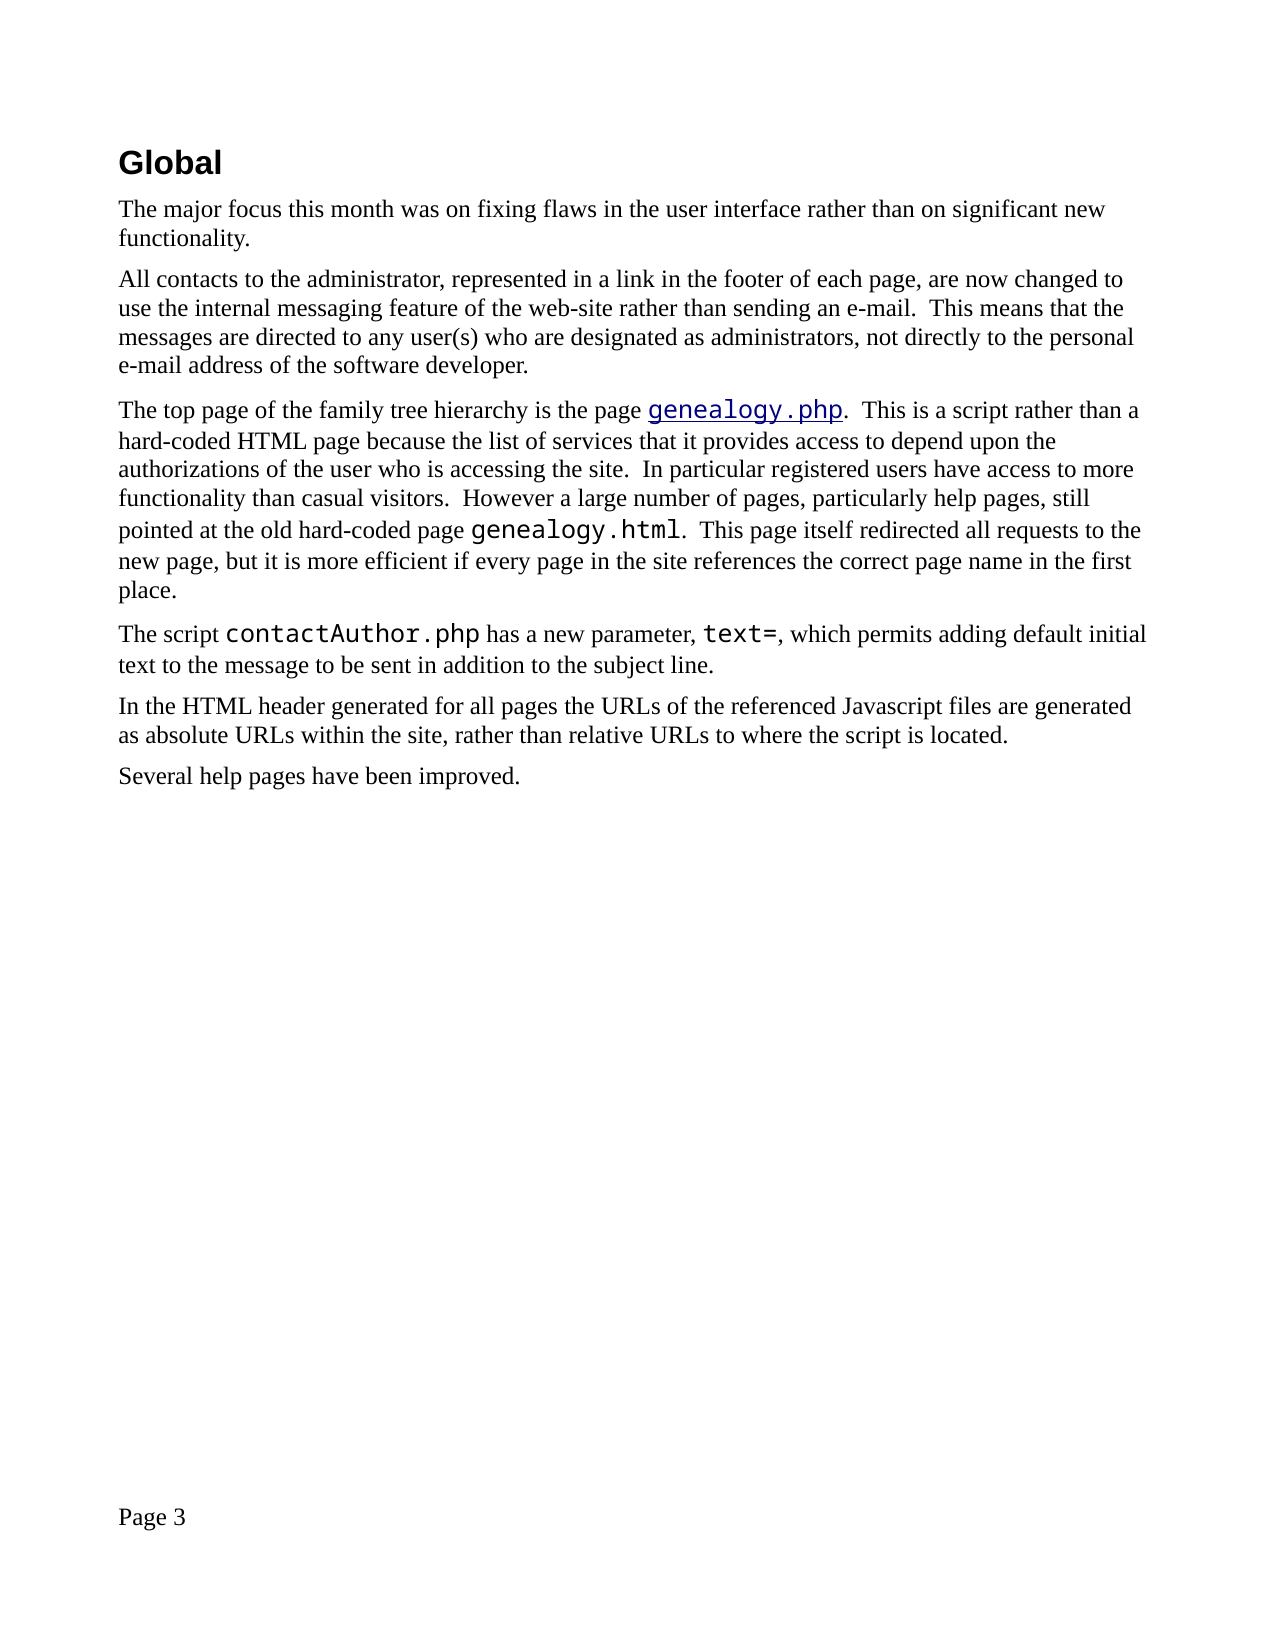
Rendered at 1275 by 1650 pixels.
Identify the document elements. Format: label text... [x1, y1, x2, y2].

text All contacts to the administrator, represented in a link in the footer of each page, are now changed to use the internal messaging feature of the web-site rather than sending an e-mail. This means that the messages are directed to any user(s) who are designated as administrators, not directly to the personal e-mail address of the software developer. [118, 264, 1157, 379]
text In the HTML header generated for all pages the URLs of the referenced Javascript files are generated as absolute URLs within the site, rather than relative URLs to where the script is located. [118, 691, 1157, 749]
text The major focus this month was on fixing flaws in the user interface rather than on significant new functionality. [118, 194, 1157, 252]
text The top page of the family tree hierarchy is the page genealogy.php. This is a script rather than a hard-coded HTML page because the list of services that it provides access to depend upon the authorizations of the user who is accessing the site. In particular registered users have access to more functionality than casual visitors. However a large number of pages, particularly help pages, still pointed at the old hard-coded page genealogy.html. This page itself redirected all requests to the new page, but it is more efficient if every page in the site references the correct page name in the first place. [118, 392, 1157, 604]
subtitle Global [118, 143, 1157, 182]
text The script contactAuthor.php has a new parameter, text=, which permits adding default initial text to the message to be sent in addition to the subject line. [118, 616, 1157, 679]
text Several help pages have been improved. [118, 761, 1157, 790]
